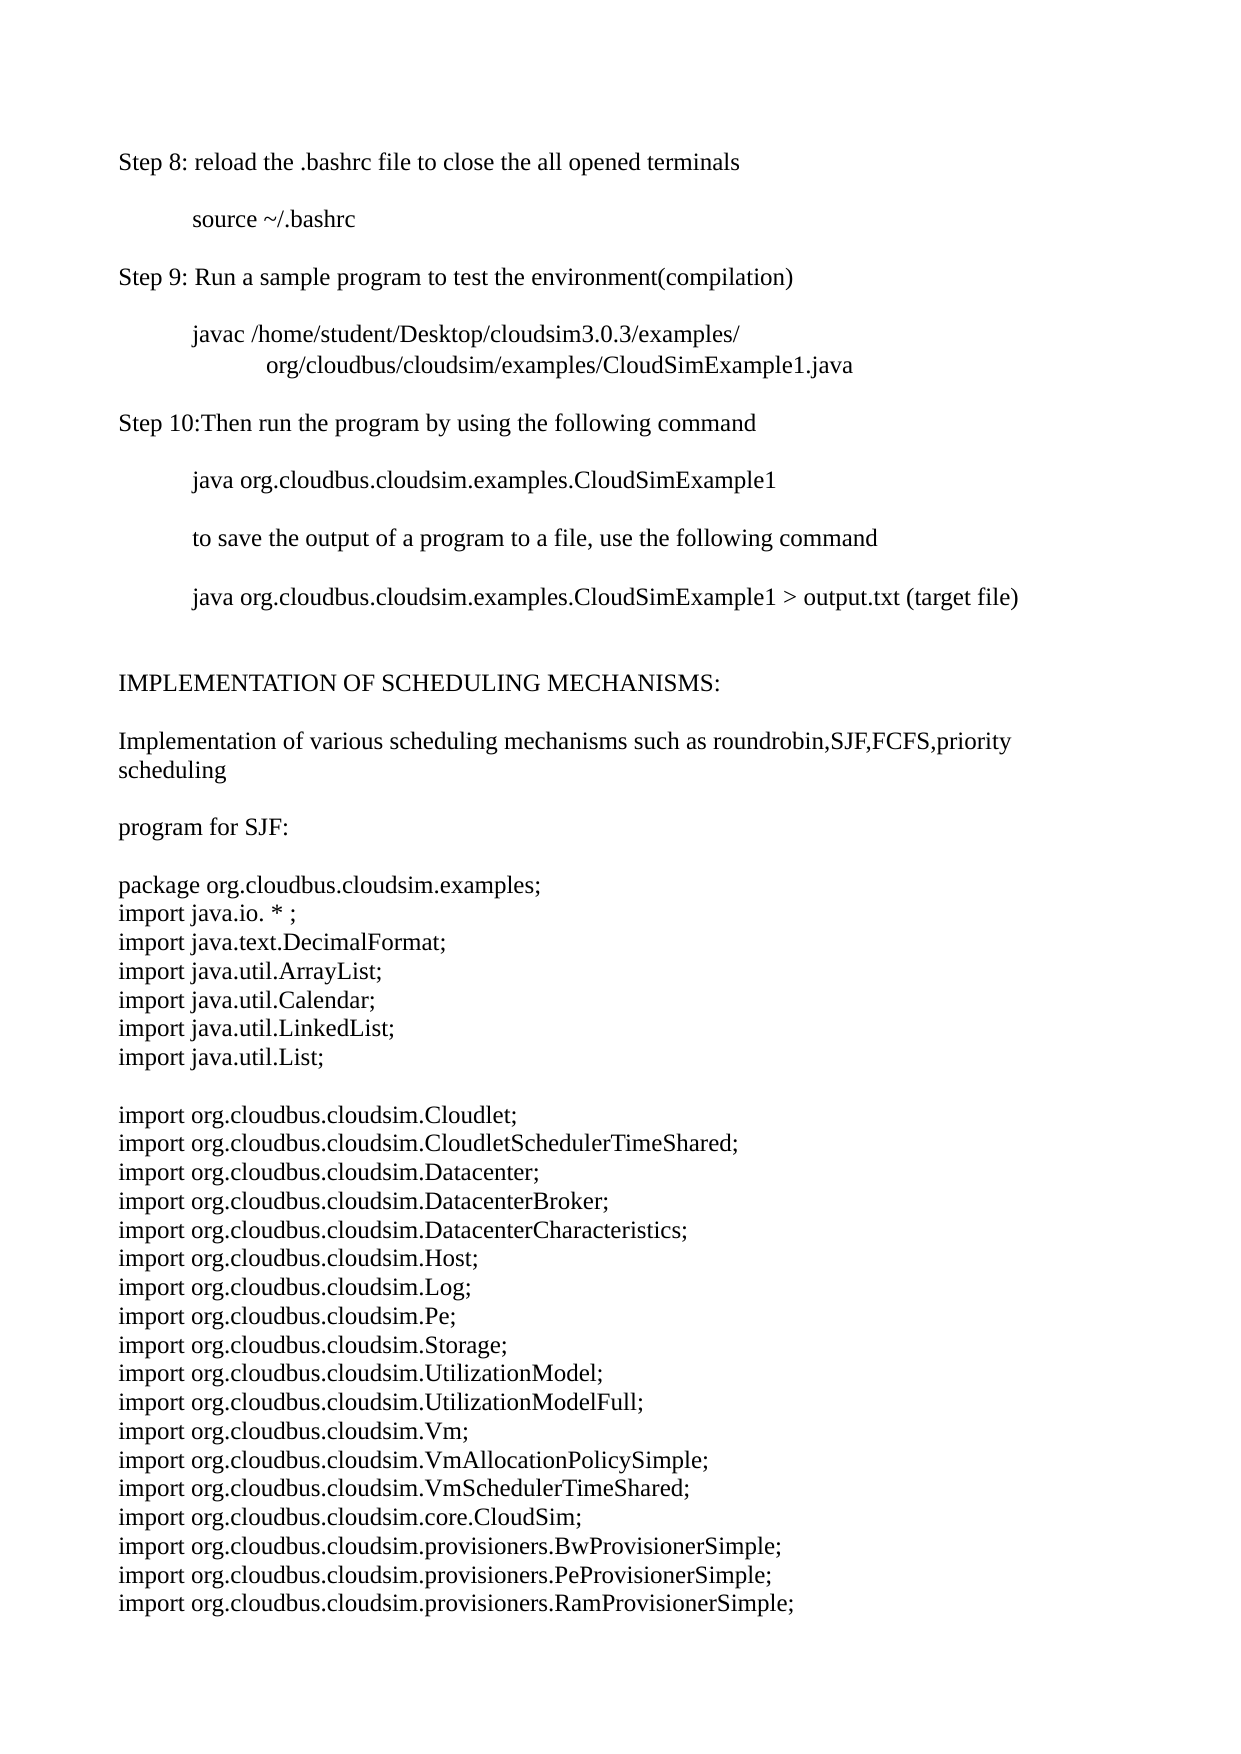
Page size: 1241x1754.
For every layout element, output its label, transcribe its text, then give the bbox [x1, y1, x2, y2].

text import java.util.List; [118, 1042, 1122, 1071]
text import java.util.Calendar; [118, 985, 1122, 1013]
text program for SJF: [118, 812, 1122, 841]
text import org.cloudbus.cloudsim.Storage; [118, 1330, 1122, 1358]
text import org.cloudbus.cloudsim.provisioners.RamProvisionerSimple; [118, 1588, 1122, 1617]
text org/cloudbus/cloudsim/examples/CloudSimExample1.java [118, 350, 1122, 379]
text javac /home/student/Desktop/cloudsim3.0.3/examples/ [118, 319, 1122, 350]
text import java.io. * ; [118, 898, 1122, 927]
text package org.cloudbus.cloudsim.examples; [118, 870, 1122, 898]
text Implementation of various scheduling mechanisms such as roundrobin,SJF,FCFS,priority scheduling [118, 726, 1122, 783]
text import org.cloudbus.cloudsim.UtilizationModel; [118, 1358, 1122, 1387]
text import org.cloudbus.cloudsim.provisioners.BwProvisionerSimple; [118, 1531, 1122, 1560]
text import org.cloudbus.cloudsim.Datacenter; [118, 1157, 1122, 1186]
text import org.cloudbus.cloudsim.DatacenterBroker; [118, 1186, 1122, 1215]
text import org.cloudbus.cloudsim.VmAllocationPolicySimple; [118, 1445, 1122, 1473]
text import org.cloudbus.cloudsim.UtilizationModelFull; [118, 1387, 1122, 1416]
text Step 10:Then run the program by using the following command [118, 408, 1122, 436]
text import org.cloudbus.cloudsim.Host; [118, 1243, 1122, 1272]
text import org.cloudbus.cloudsim.Cloudlet; [118, 1100, 1122, 1128]
text import java.util.LinkedList; [118, 1013, 1122, 1042]
text java org.cloudbus.cloudsim.examples.CloudSimExample1 > output.txt (target file) [118, 582, 1122, 611]
text import org.cloudbus.cloudsim.Log; [118, 1272, 1122, 1301]
text to save the output of a program to a file, use the following command [118, 523, 1122, 553]
text Step 8: reload the .bashrc file to close the all opened terminals [118, 147, 1122, 176]
text import org.cloudbus.cloudsim.provisioners.PeProvisionerSimple; [118, 1560, 1122, 1588]
text import org.cloudbus.cloudsim.CloudletSchedulerTimeShared; [118, 1128, 1122, 1157]
text java org.cloudbus.cloudsim.examples.CloudSimExample1 [118, 465, 1122, 494]
text IMPLEMENTATION OF SCHEDULING MECHANISMS: [118, 668, 1122, 697]
text import org.cloudbus.cloudsim.Vm; [118, 1416, 1122, 1445]
text import org.cloudbus.cloudsim.core.CloudSim; [118, 1502, 1122, 1531]
text import org.cloudbus.cloudsim.Pe; [118, 1301, 1122, 1330]
text import org.cloudbus.cloudsim.DatacenterCharacteristics; [118, 1215, 1122, 1243]
text Step 9: Run a sample program to test the environment(compilation) [118, 262, 1122, 291]
text import org.cloudbus.cloudsim.VmSchedulerTimeShared; [118, 1473, 1122, 1502]
text import java.text.DecimalFormat; [118, 927, 1122, 956]
text import java.util.ArrayList; [118, 956, 1122, 985]
text source ~/.bashrc [118, 204, 1122, 233]
